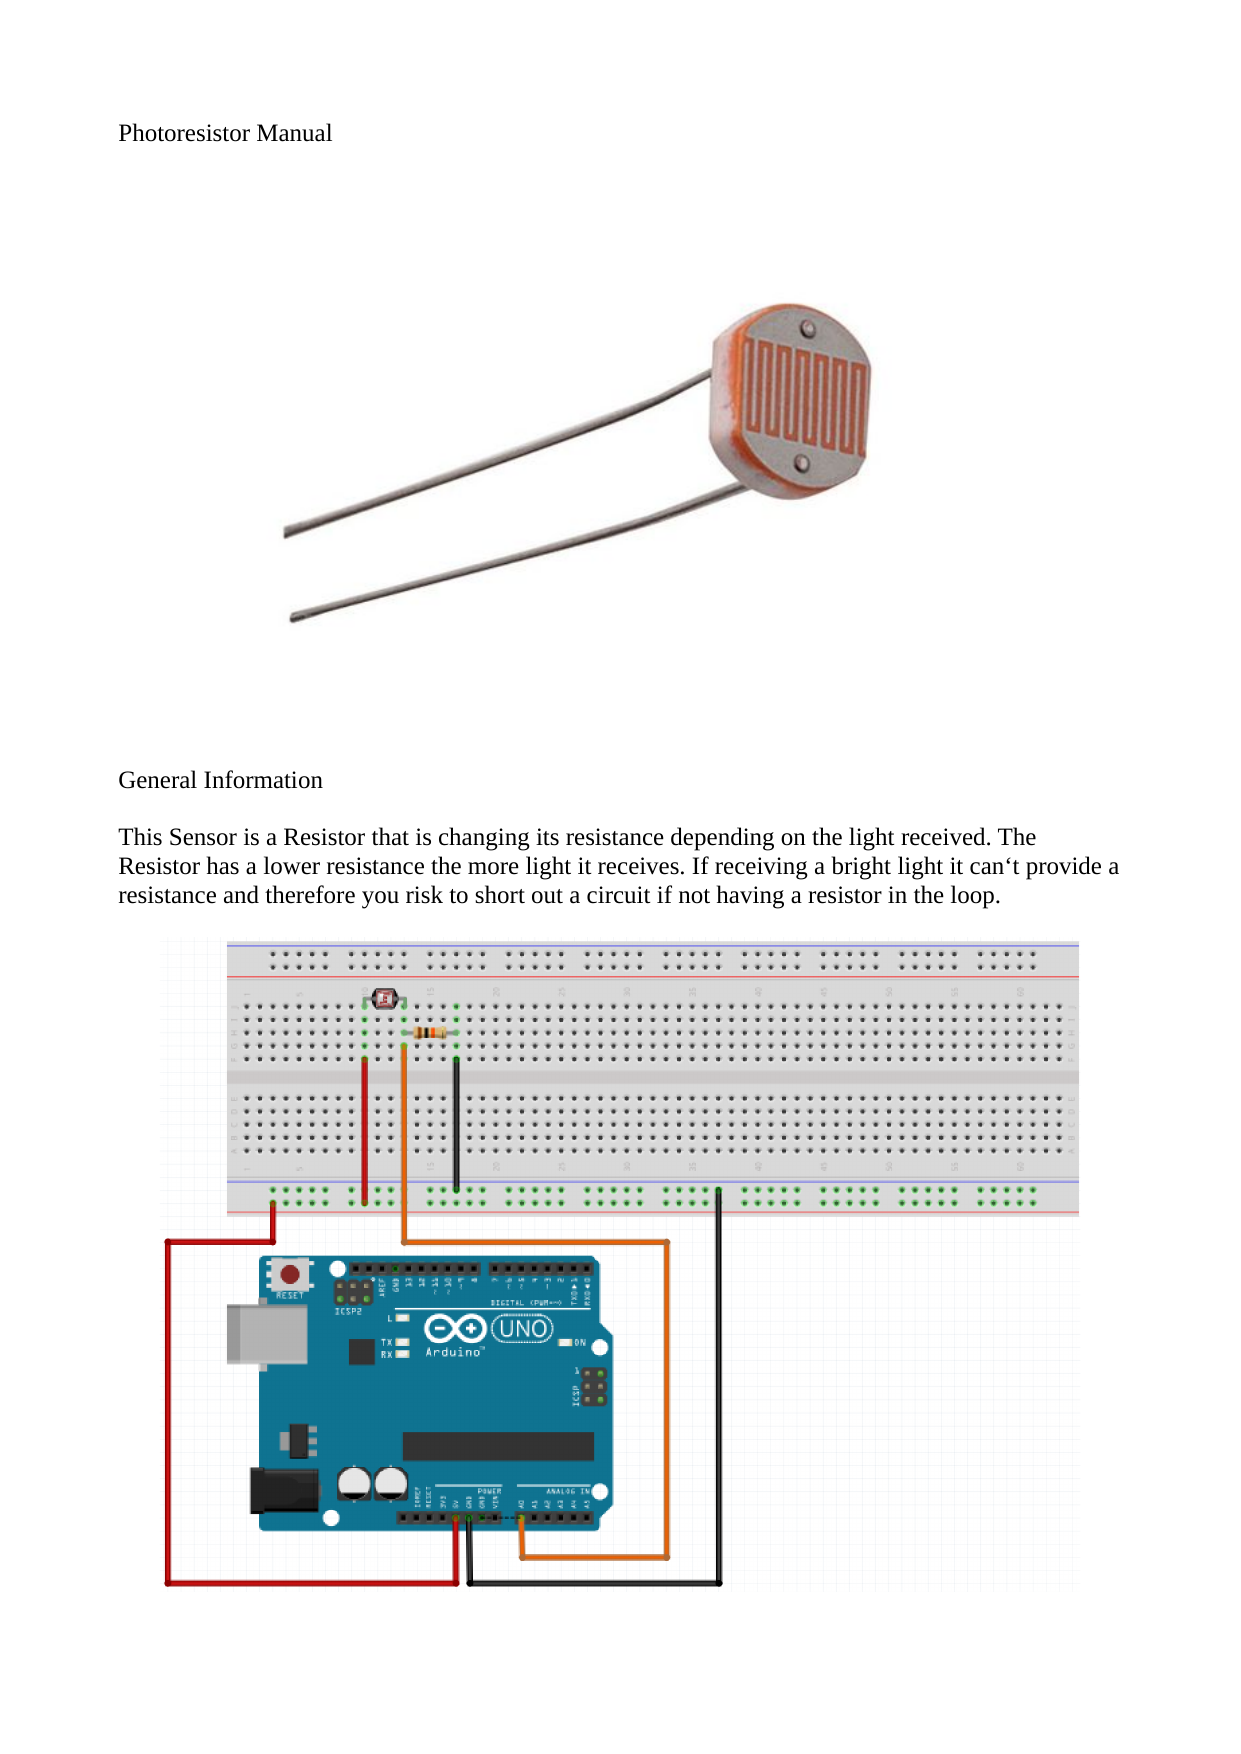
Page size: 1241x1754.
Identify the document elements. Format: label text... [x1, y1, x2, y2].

text Photoresistor Manual [118, 118, 1122, 147]
picture [159, 937, 1081, 1592]
text This Sensor is a Resistor that is changing its resistance depending on the light received. The Resistor has a lower resistance the more light it receives. If receiving a bright light it can‘t provide a resistance and therefore you risk to short out a circuit if not having a resistor in the loop. [118, 822, 1122, 909]
picture [205, 175, 1036, 708]
text General Information [118, 765, 1122, 794]
